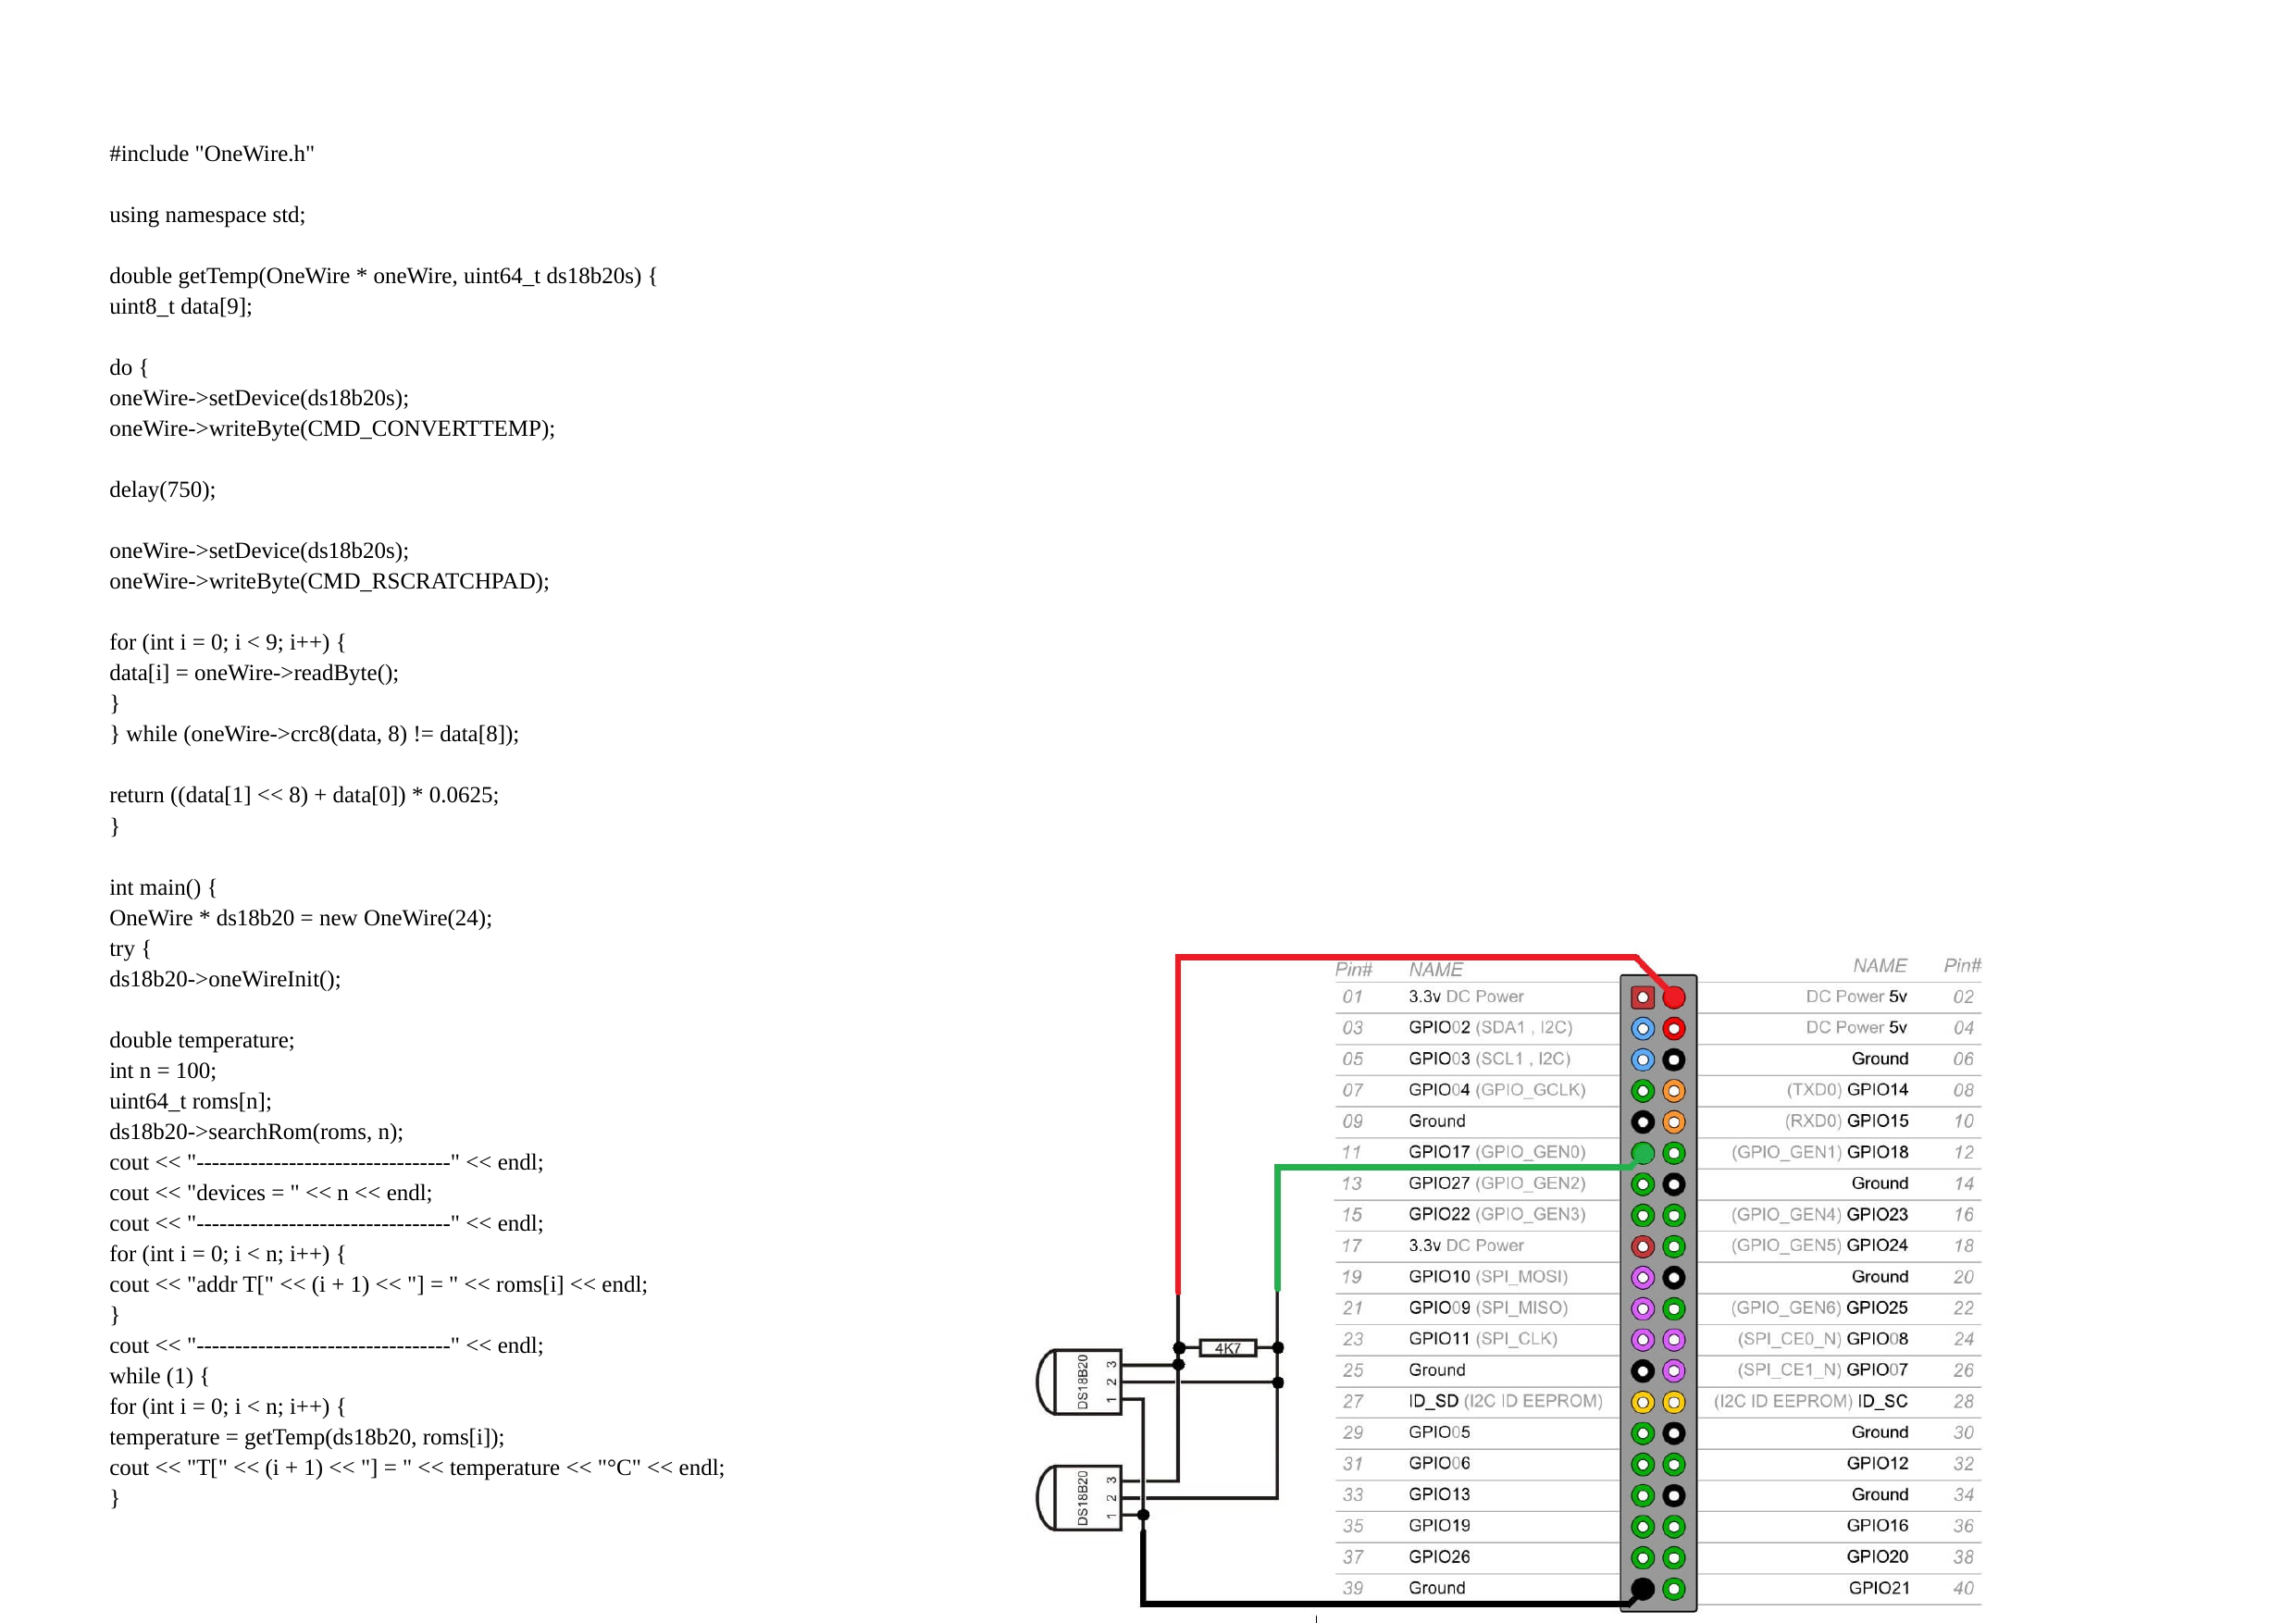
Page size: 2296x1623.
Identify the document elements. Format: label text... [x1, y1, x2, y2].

picture [1024, 948, 2002, 1623]
text #include "OneWire.h" using namespace std; double getTemp(OneWire * oneWire, uint64_t ds18b20s) { uint8_t data[9]; do { oneWire->setDevice(ds18b20s); oneWire->writeByte(CMD_CONVERTTEMP); delay(750); oneWire->setDevice(ds18b20s); oneWire->writeByte(CMD_RSCRATCHPAD); for (int i = 0; i < 9; i++) { data[i] = oneWire->readByte(); } } while (oneWire->crc8(data, 8) != data[8]); return ((data[1] << 8) + data[0]) * 0.0625; } int main() { OneWire * ds18b20 = new OneWire(24); try { ds18b20->oneWireInit(); double temperature; int n = 100; uint64_t roms[n]; ds18b20->searchRom(roms, n); cout << "---------------------------------" << endl; cout << "devices = " << n << endl; cout << "---------------------------------" << endl; for (int i = 0; i < n; i++) { cout << "addr T[" << (i + 1) << "] = " << roms[i] << endl; } cout << "---------------------------------" << endl; while (1) { for (int i = 0; i < n; i++) { temperature = getTemp(ds18b20, roms[i]); cout << "T[" << (i + 1) << "] = " << temperature << "°C" << endl; } [109, 109, 2186, 1511]
